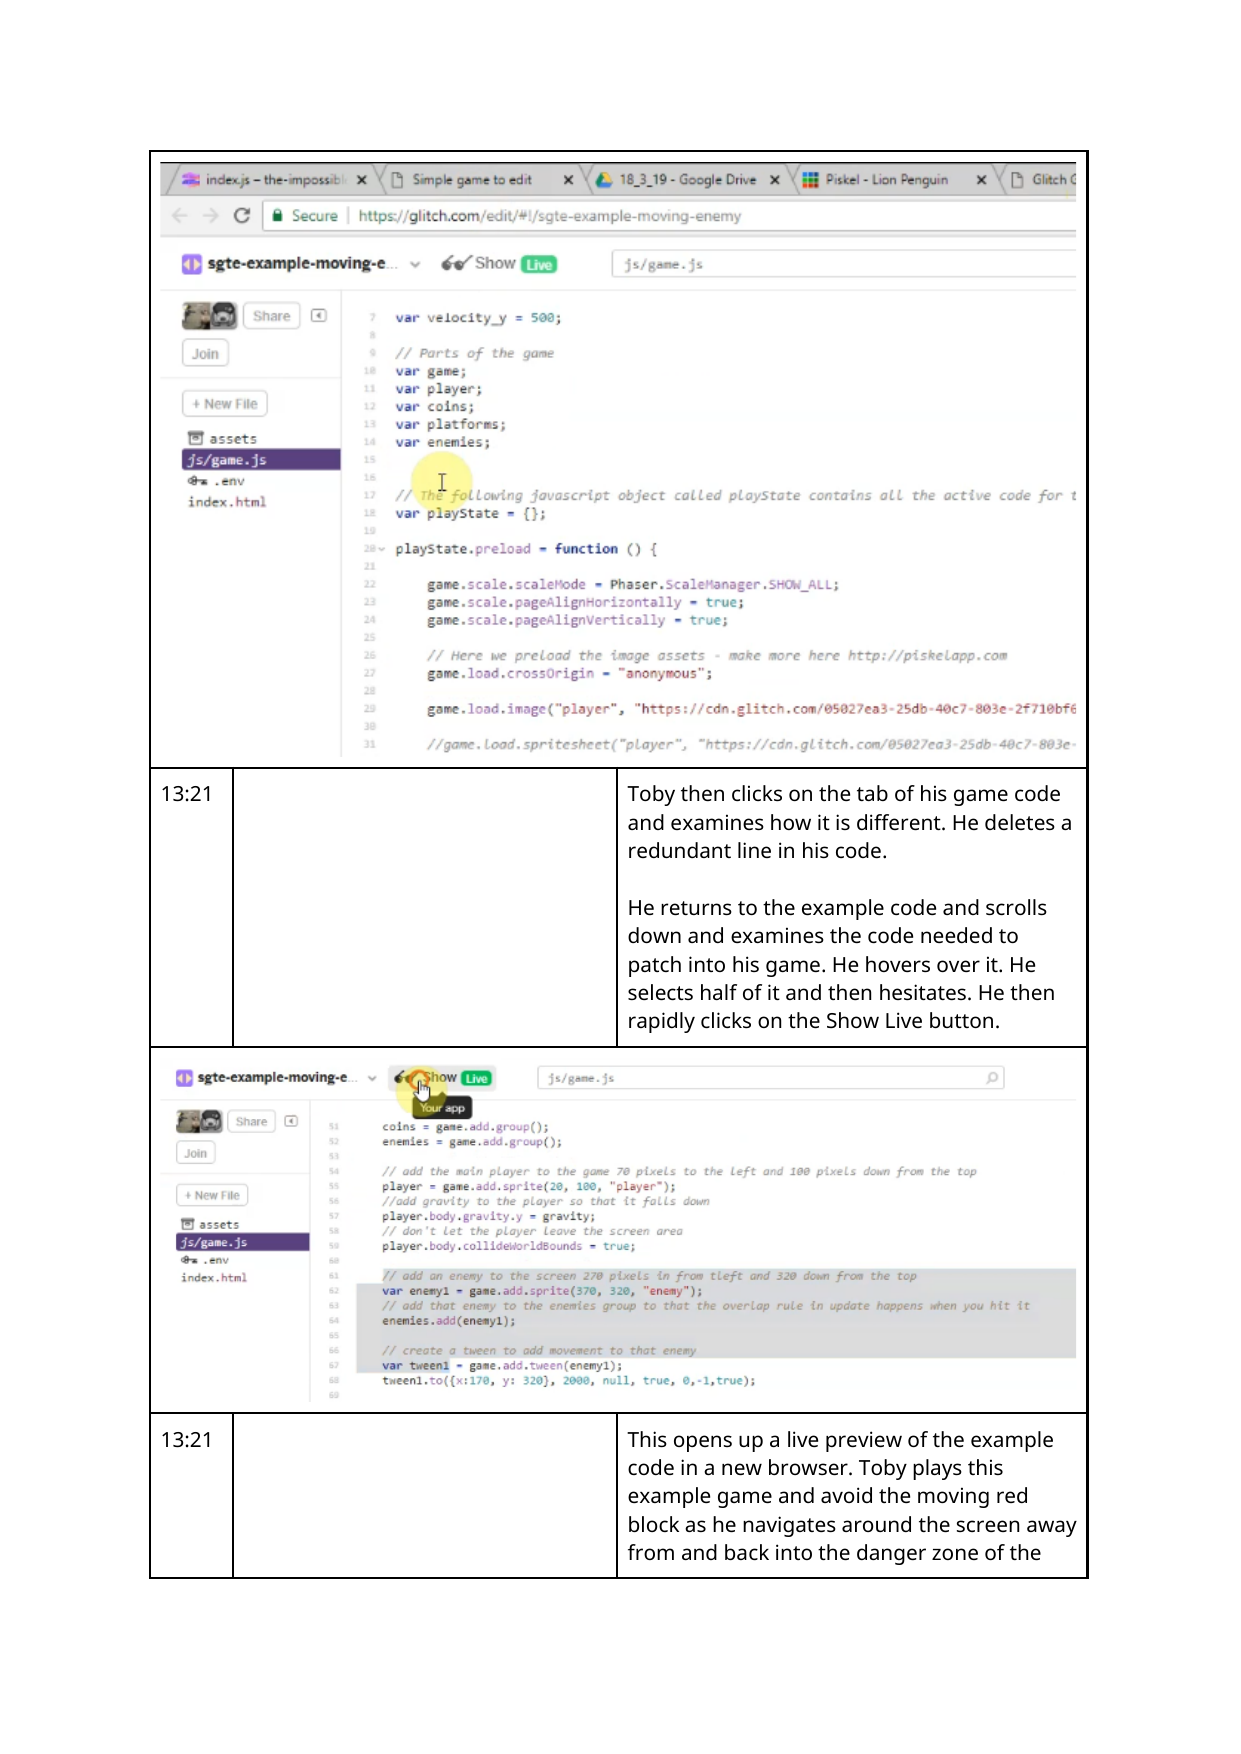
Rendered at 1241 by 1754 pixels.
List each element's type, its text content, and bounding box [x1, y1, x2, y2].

table_cell 13:21 [151, 1414, 232, 1577]
table_cell [151, 1048, 1086, 1412]
picture [160, 1058, 1077, 1402]
table_cell Toby then clicks on the tab of his game code and examines how it is different. He deletes a redundant line in his code. He returns to the example code and scrolls down and examines the code needed to patch into his game. He hovers over it. He selects half of it and then hesitates. He then rapidly clicks on the Show Live button. [618, 769, 1086, 1046]
table_cell This opens up a live preview of the example code in a new browser. Toby plays this example game and avoid the moving red block as he navigates around the screen away from and back into the danger zone of the [618, 1414, 1086, 1577]
table_cell 13:21 [151, 769, 232, 1046]
picture [160, 162, 1077, 757]
table_cell [234, 1414, 616, 1577]
table_cell [234, 769, 616, 1046]
table_cell [151, 152, 1086, 767]
